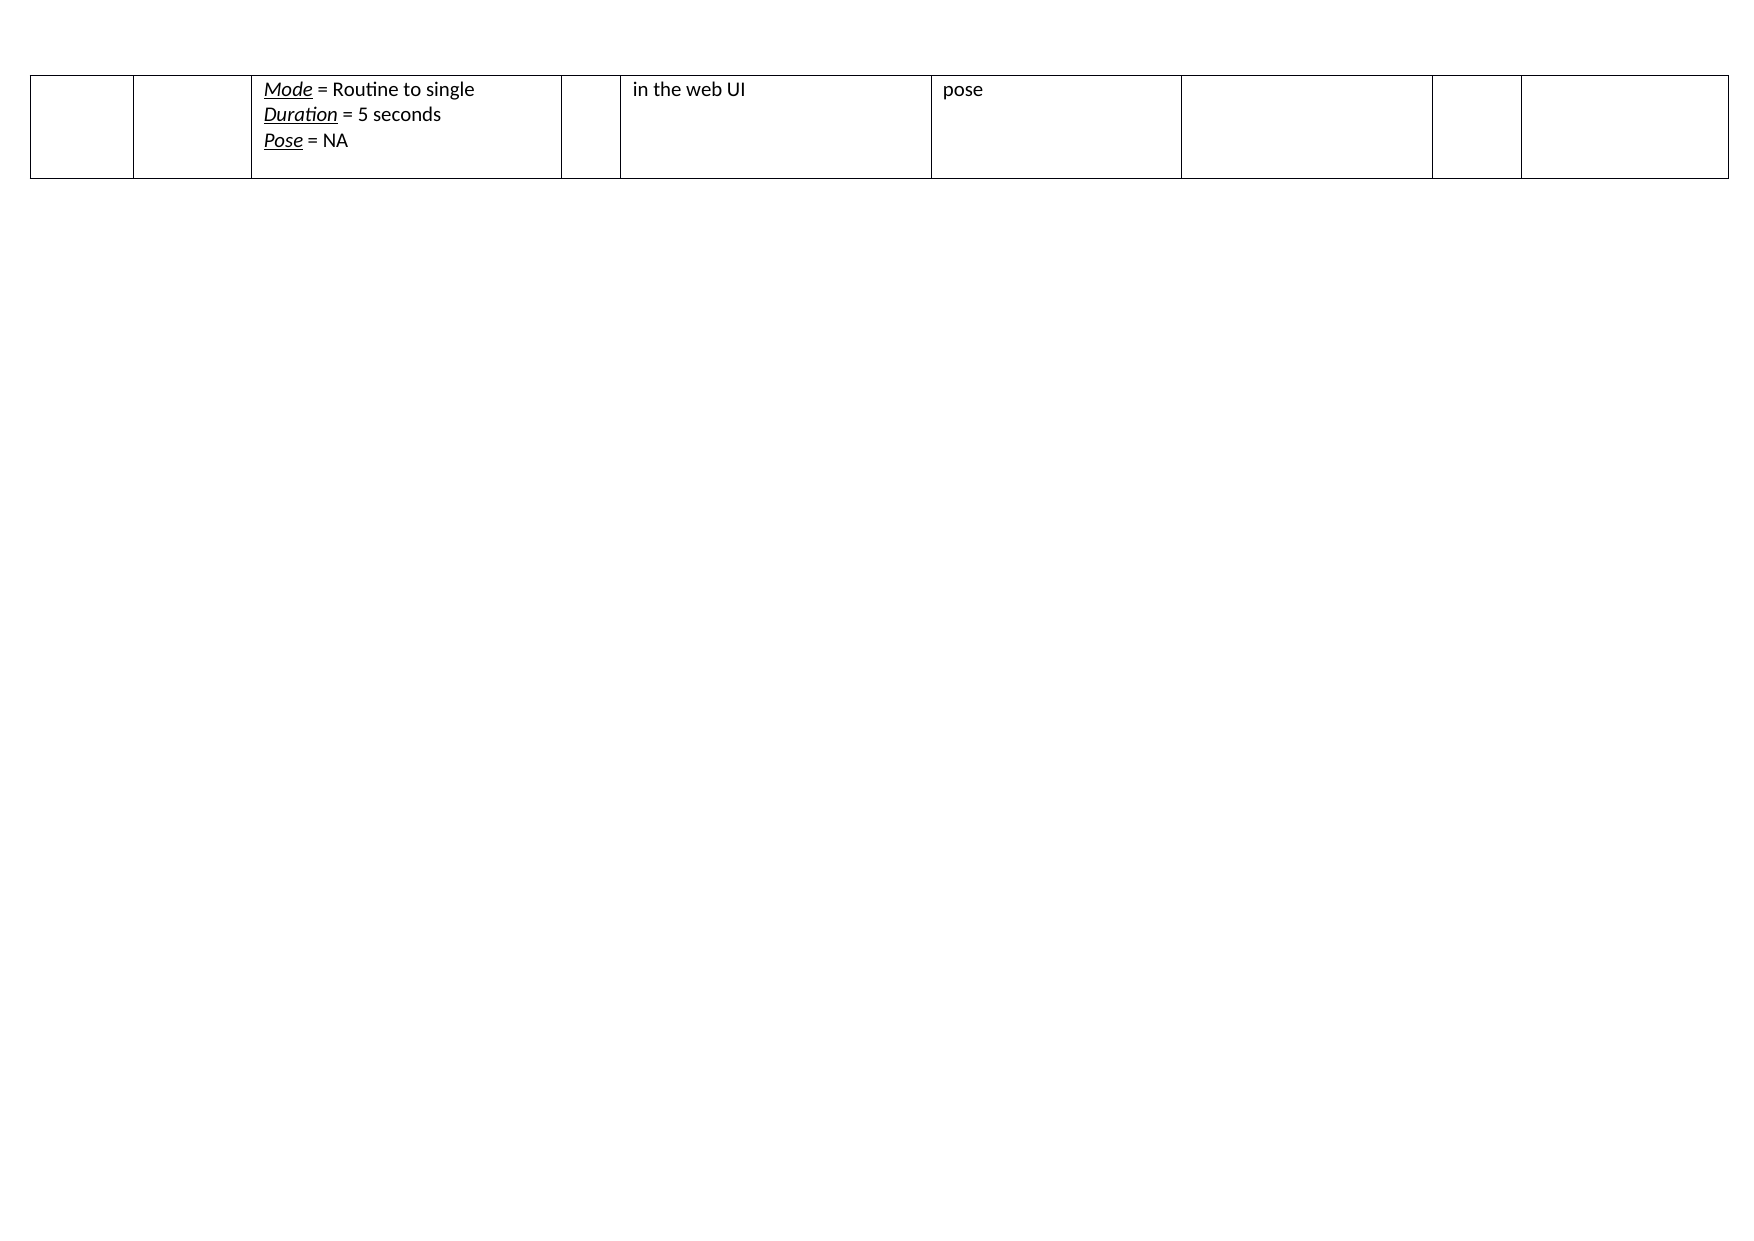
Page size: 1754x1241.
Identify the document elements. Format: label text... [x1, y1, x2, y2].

table_cell [1182, 76, 1432, 178]
table_cell [562, 76, 620, 178]
table_cell [1433, 76, 1521, 178]
table_cell [1522, 76, 1728, 178]
table_cell Mode = Routine to single Duration = 5 seconds Pose = NA [252, 76, 561, 178]
table_cell [134, 76, 251, 178]
table_cell pose [932, 76, 1181, 178]
table_cell in the web UI [621, 76, 931, 178]
table_cell [31, 76, 133, 178]
